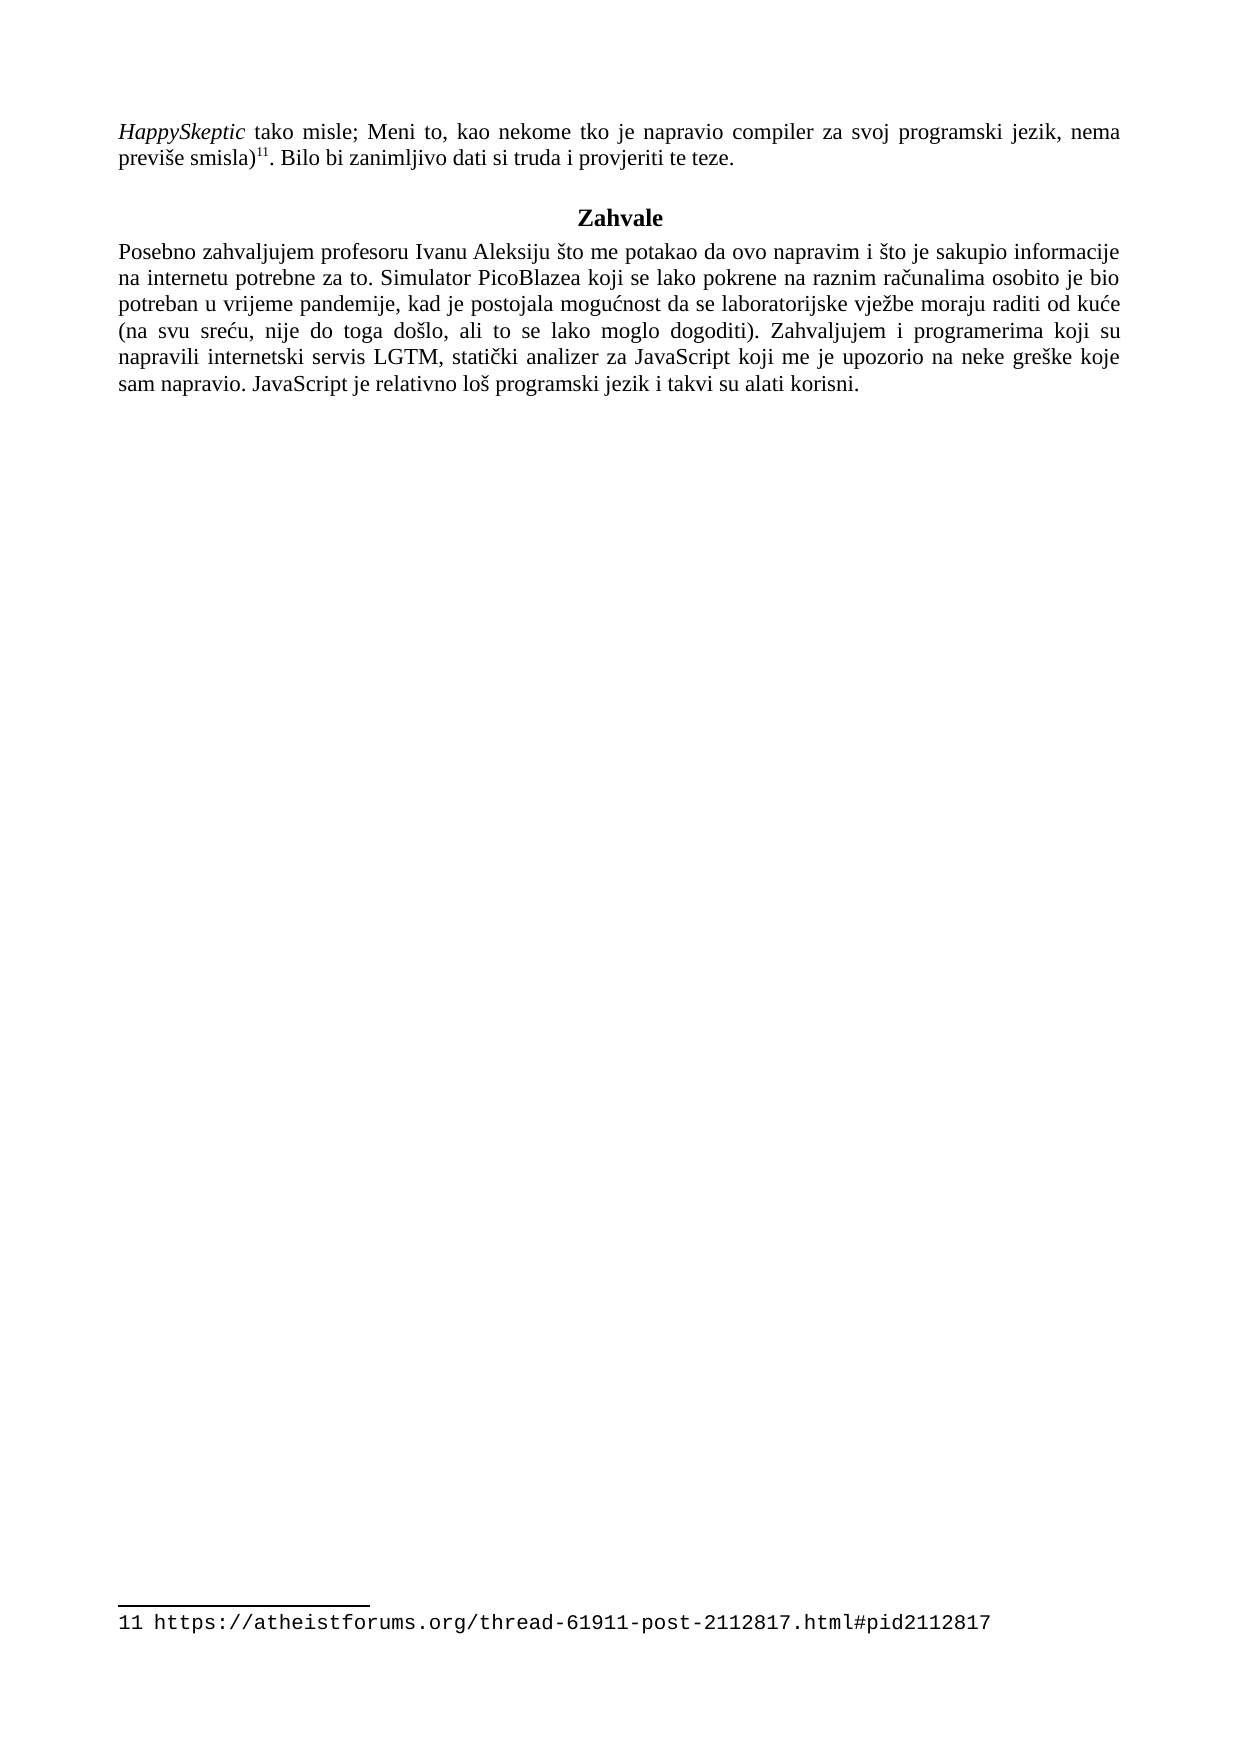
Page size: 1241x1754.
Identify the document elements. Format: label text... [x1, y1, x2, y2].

text Zahvale [118, 203, 1122, 232]
text Posebno zahvaljujem profesoru Ivanu Aleksiju što me potakao da ovo napravim i što je sakupio informacije na internetu potrebne za to. Simulator PicoBlazea koji se lako pokrene na raznim računalima osobito je bio potreban u vrijeme pandemije, kad je postojala mogućnost da se laboratorijske vježbe moraju raditi od kuće (na svu sreću, nije do toga došlo, ali to se lako moglo dogoditi). Zahvaljujem i programerima koji su napravili internetski servis LGTM, statički analizer za JavaScript koji me je upozorio na neke greške koje sam napravio. JavaScript je relativno loš programski jezik i takvi su alati korisni. [118, 238, 1122, 396]
text https://atheistforums.org/thread-61911-post-2112817.html#pid2112817 [118, 1612, 1122, 1636]
text HappySkeptic tako misle; Meni to, kao nekome tko je napravio compiler za svoj programski jezik, nema previše smisla). Bilo bi zanimljivo dati si truda i provjeriti te teze. [118, 118, 1122, 171]
